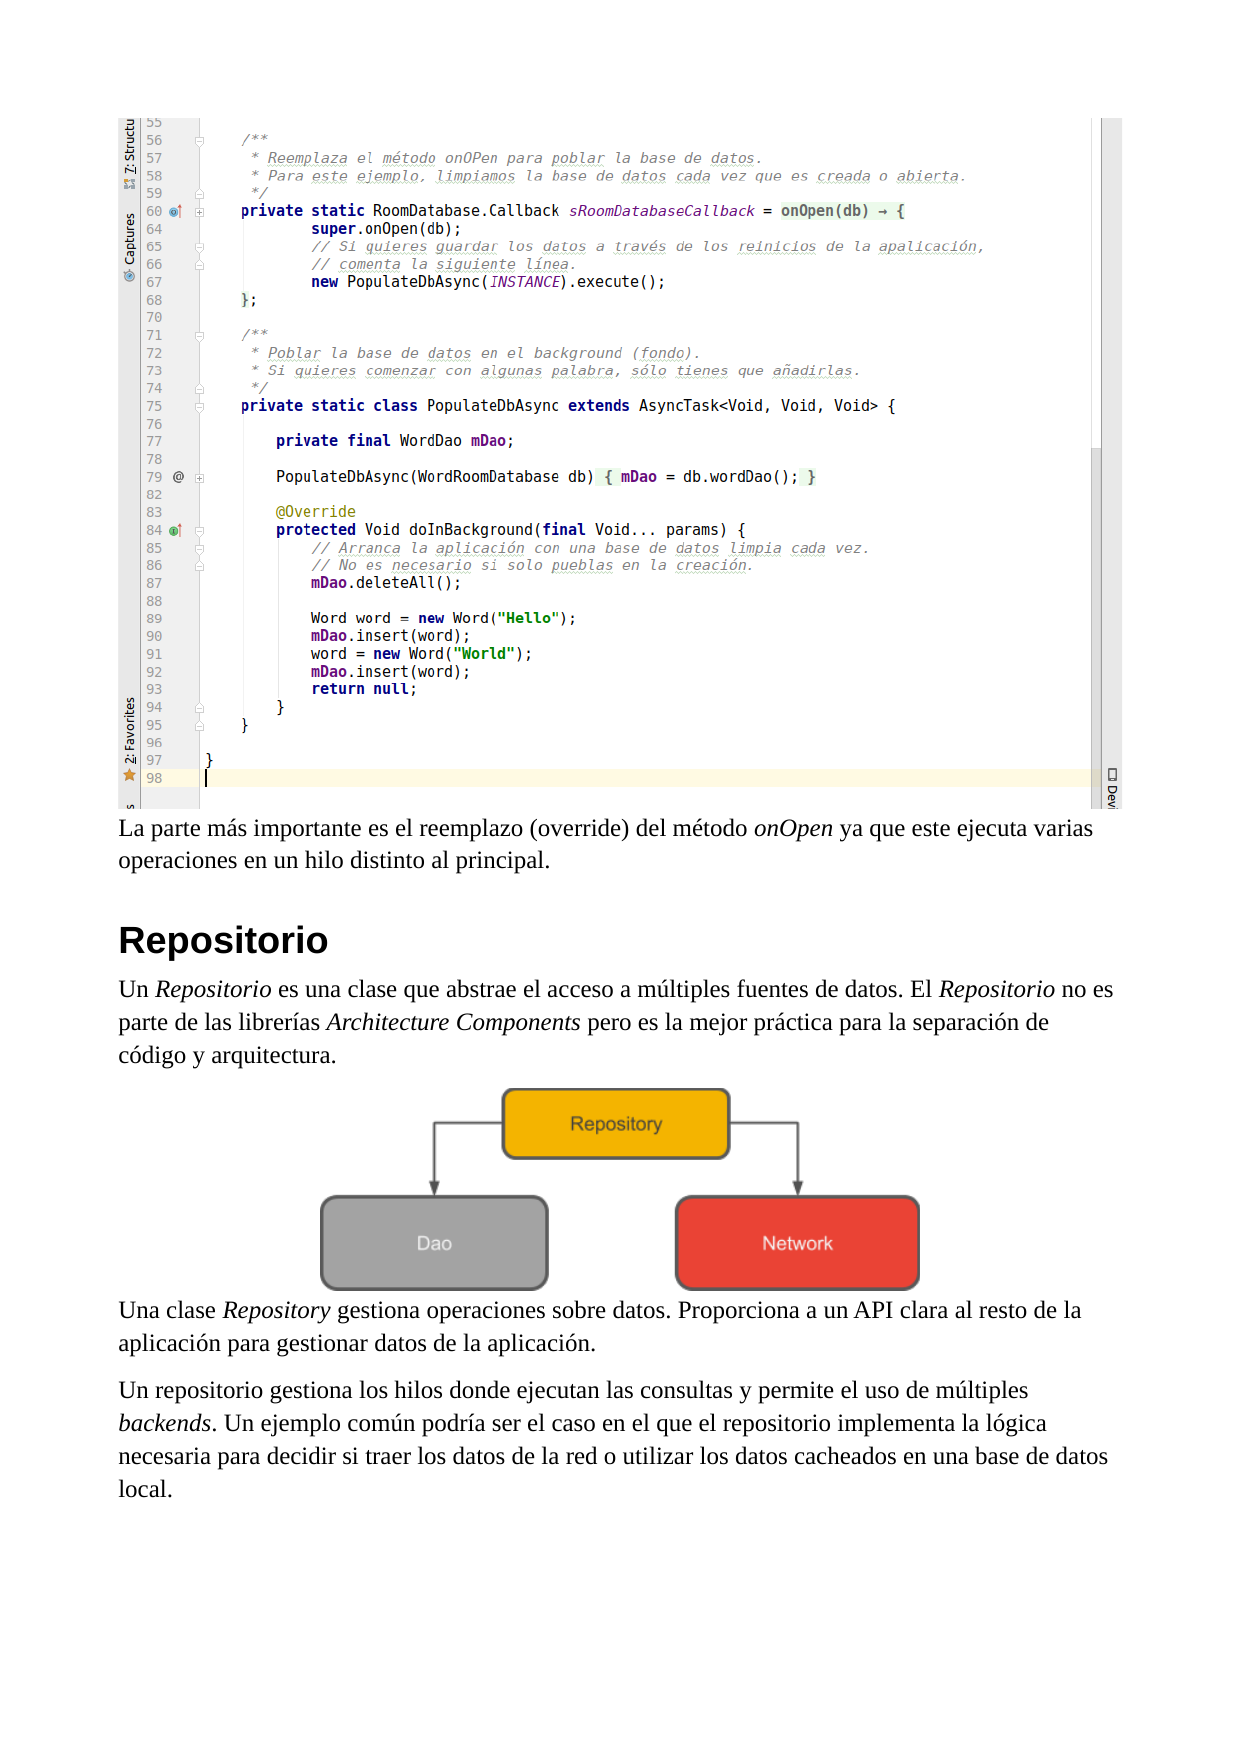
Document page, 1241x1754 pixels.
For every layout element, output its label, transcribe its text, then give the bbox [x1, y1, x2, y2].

picture [118, 118, 1123, 809]
picture [320, 1088, 920, 1291]
text La parte más importante es el reemplazo (override) del método onOpen ya que este ejecuta varias operaciones en un hilo distinto al principal. [118, 809, 1122, 874]
text Un Repositorio es una clase que abstrae el acceso a múltiples fuentes de datos. El Repositorio no es parte de las librerías Architecture Components pero es la mejor práctica para la separación de código y arquitectura. [118, 974, 1122, 1069]
text Un repositorio gestiona los hilos donde ejecutan las consultas y permite el uso de múltiples backends. Un ejemplo común podría ser el caso en el que el repositorio implementa la lógica necesaria para decidir si traer los datos de la red o utilizar los datos cacheados en una base de datos local. [118, 1375, 1122, 1503]
text Una clase Repository gestiona operaciones sobre datos. Proporciona a un API clara al resto de la aplicación para gestionar datos de la aplicación. [118, 1088, 1122, 1357]
subtitle Repositorio [118, 918, 1122, 962]
